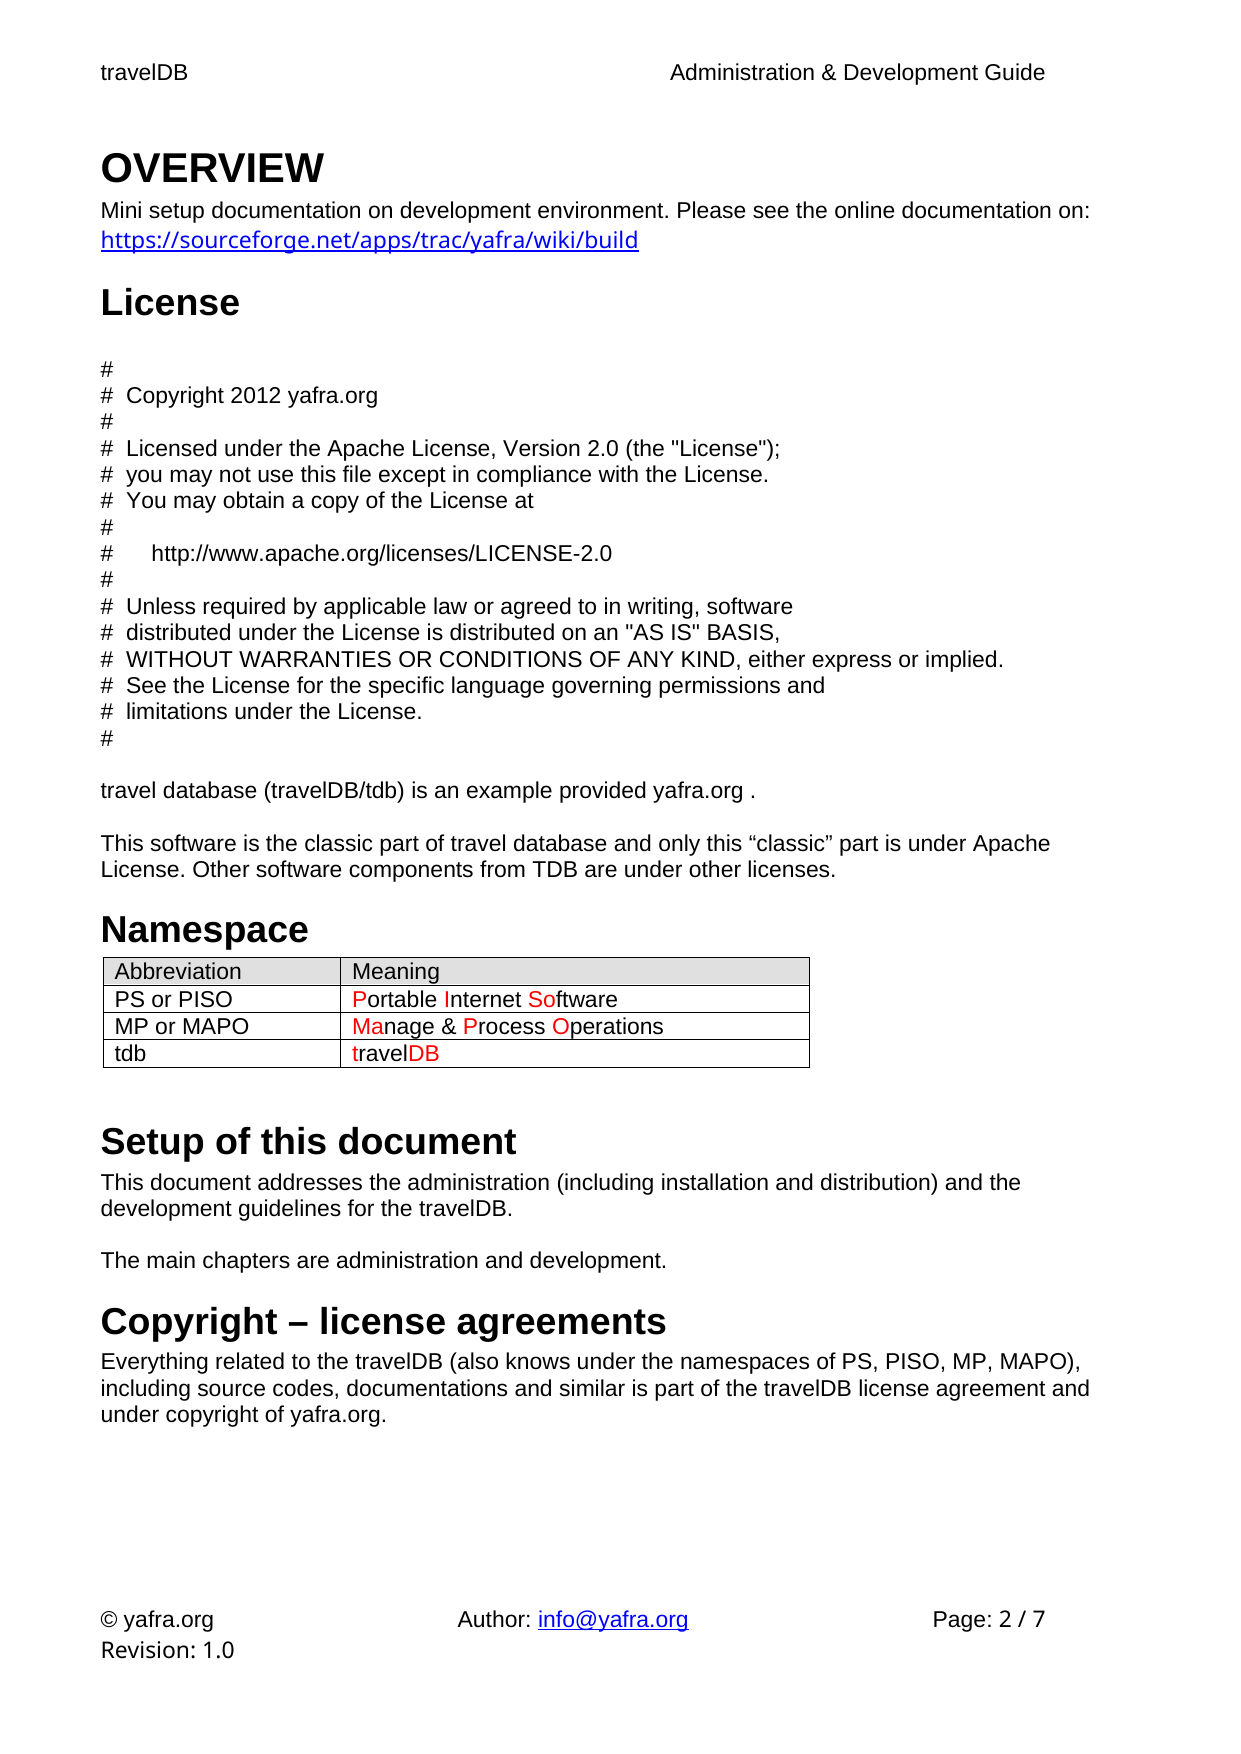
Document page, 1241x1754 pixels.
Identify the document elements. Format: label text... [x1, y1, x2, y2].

text # limitations under the License. [100, 698, 1140, 724]
table_cell MP or MAPO [104, 1013, 340, 1039]
text This document addresses the administration (including installation and distribution) and the development guidelines for the travelDB. [100, 1168, 1140, 1221]
table_cell Manage & Process Operations [341, 1013, 809, 1039]
text # [100, 514, 1140, 540]
text # Unless required by applicable law or agreed to in writing, software [100, 593, 1140, 619]
subtitle Copyright – license agreements [100, 1299, 1140, 1342]
table_header Meaning [341, 958, 809, 984]
text # WITHOUT WARRANTIES OR CONDITIONS OF ANY KIND, either express or implied. [100, 646, 1140, 672]
subtitle Setup of this document [100, 1119, 1140, 1162]
text # See the License for the specific language governing permissions and [100, 672, 1140, 698]
table_cell travelDB [341, 1040, 809, 1067]
text https://sourceforge.net/apps/trac/yafra/wiki/build [100, 224, 1140, 255]
table_cell tdb [104, 1040, 340, 1067]
text # [100, 724, 1140, 751]
table_cell Portable Internet Software [341, 986, 809, 1012]
text Mini setup documentation on development environment. Please see the online documentation on: [100, 197, 1140, 224]
text # [100, 566, 1140, 593]
subtitle Namespace [100, 908, 1140, 951]
text # Licensed under the Apache License, Version 2.0 (the "License"); [100, 435, 1140, 461]
text # [100, 356, 1140, 382]
subtitle Overview [100, 143, 1140, 191]
text # distributed under the License is distributed on an "AS IS" BASIS, [100, 619, 1140, 646]
text # http://www.apache.org/licenses/LICENSE-2.0 [100, 540, 1140, 566]
table_cell PS or PISO [104, 986, 340, 1012]
text # [100, 408, 1140, 435]
text This software is the classic part of travel database and only this “classic” part is under Apache License. Other software components from TDB are under other licenses. [100, 830, 1140, 883]
text # Copyright 2012 yafra.org [100, 382, 1140, 408]
table_header Abbreviation [104, 958, 340, 984]
text The main chapters are administration and development. [100, 1247, 1140, 1274]
subtitle License [100, 280, 1140, 323]
text # You may obtain a copy of the License at [100, 487, 1140, 514]
text Everything related to the travelDB (also knows under the namespaces of PS, PISO, MP, MAPO), including source codes, documentations and similar is part of the travelDB license agreement and under copyright of yafra.org. [100, 1348, 1140, 1427]
text travel database (travelDB/tdb) is an example provided yafra.org . [100, 777, 1140, 804]
text # you may not use this file except in compliance with the License. [100, 461, 1140, 487]
